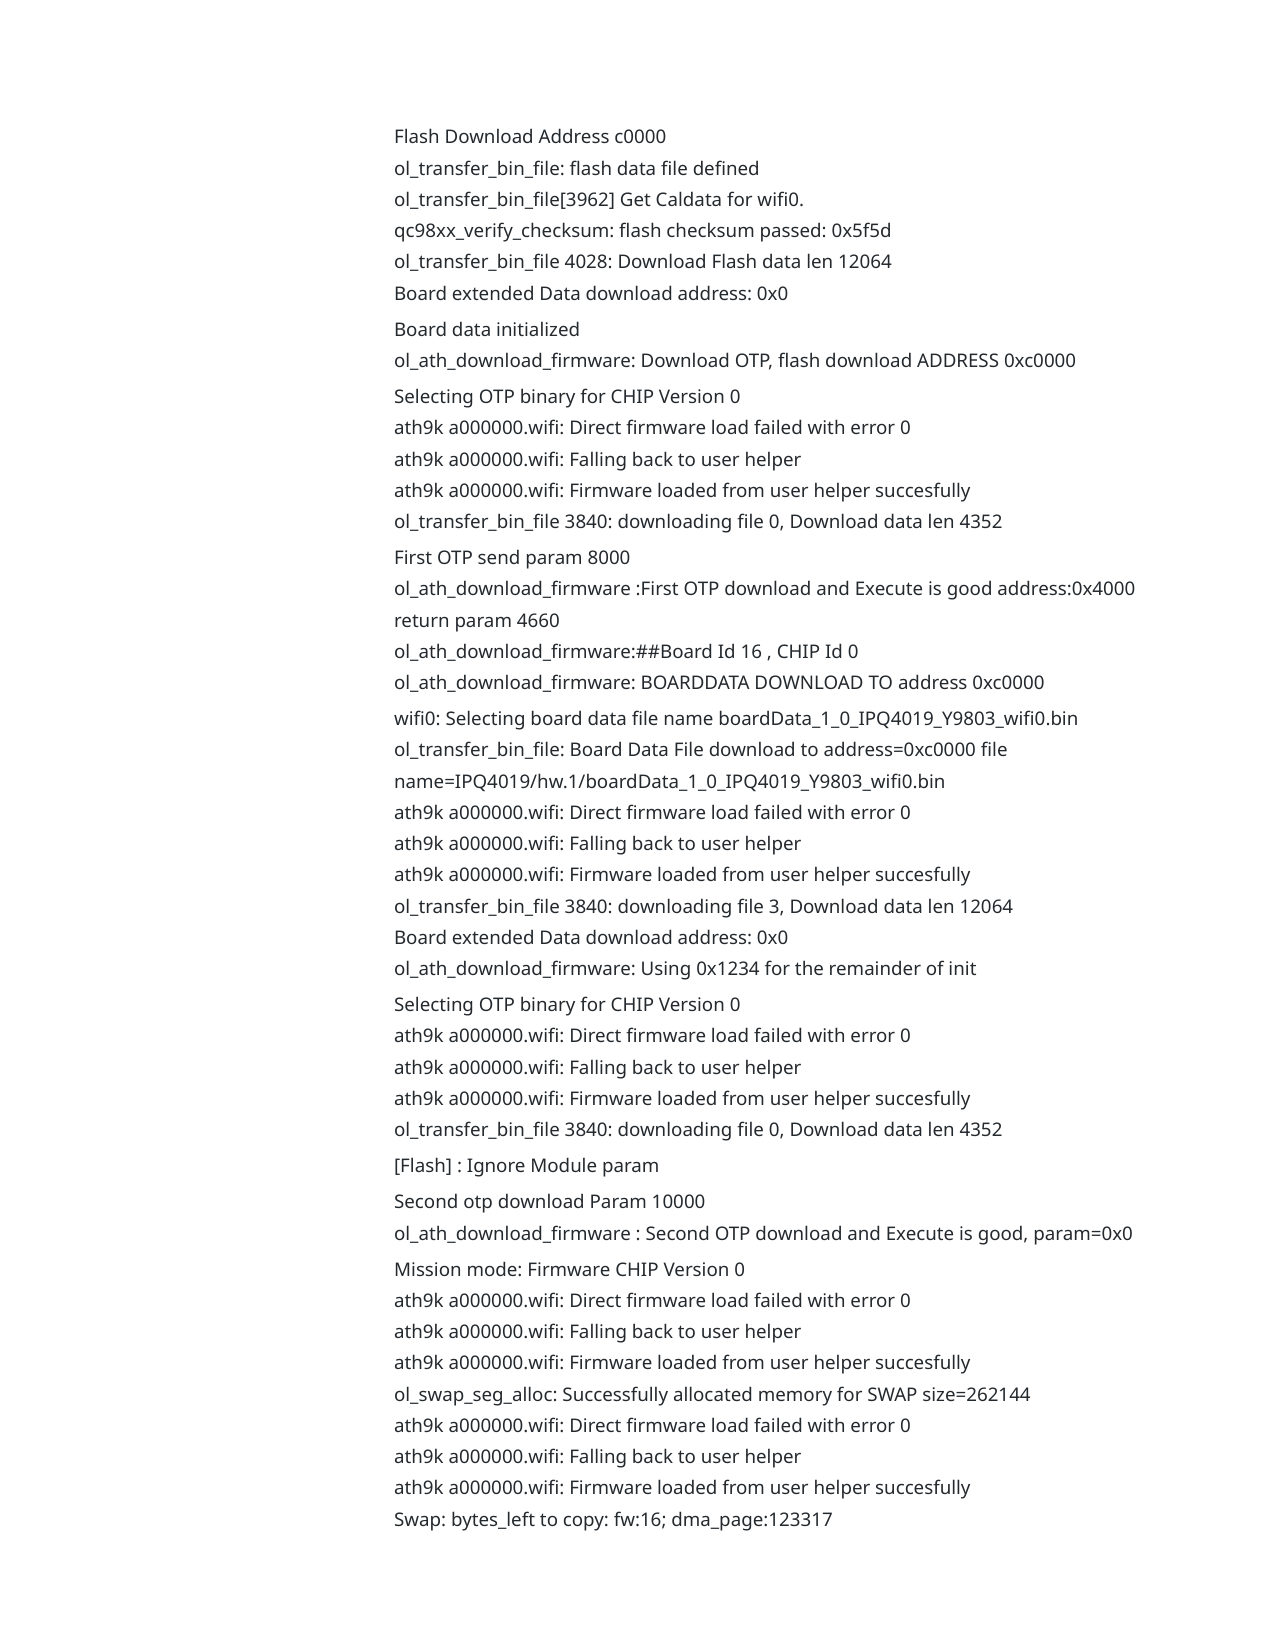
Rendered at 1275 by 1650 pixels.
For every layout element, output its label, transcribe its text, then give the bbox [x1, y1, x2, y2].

table_cell [118, 1147, 394, 1178]
table_cell Flash Download Address c0000 [394, 118, 1157, 149]
table_cell Selecting OTP binary for CHIP Version 0 [394, 986, 1157, 1017]
table_cell [118, 274, 394, 306]
table_cell [118, 570, 394, 632]
table_cell [118, 212, 394, 243]
table_cell [394, 534, 1157, 539]
table_cell [118, 181, 394, 212]
table_cell [118, 825, 394, 856]
table_cell ol_transfer_bin_file[3962] Get Caldata for wifi0. [394, 181, 1157, 212]
table_cell Selecting OTP binary for CHIP Version 0 [394, 378, 1157, 409]
table_cell [118, 695, 394, 700]
table_cell ath9k a000000.wifi: Falling back to user helper [394, 1313, 1157, 1344]
table_cell ol_ath_download_firmware :First OTP download and Execute is good address:0x4000 return param 4660 [394, 570, 1157, 632]
table_cell [118, 342, 394, 373]
table_cell ath9k a000000.wifi: Falling back to user helper [394, 440, 1157, 471]
table_cell [118, 310, 394, 342]
table_cell ol_ath_download_firmware : Second OTP download and Execute is good, param=0x0 [394, 1214, 1157, 1245]
table_cell [118, 919, 394, 950]
table_cell [118, 471, 394, 503]
table_cell qc98xx_verify_checksum: flash checksum passed: 0x5f5d [394, 212, 1157, 243]
table_cell Second otp download Param 10000 [394, 1183, 1157, 1214]
table_cell [118, 440, 394, 471]
table_cell [118, 731, 394, 793]
table_cell [118, 633, 394, 664]
table_cell [118, 1469, 394, 1500]
table_cell [118, 1245, 394, 1250]
table_cell ath9k a000000.wifi: Falling back to user helper [394, 1048, 1157, 1079]
table_cell [118, 539, 394, 570]
table_cell [394, 1142, 1157, 1147]
table_cell [118, 1080, 394, 1111]
table_cell [118, 950, 394, 981]
table_cell [118, 887, 394, 918]
table_cell [394, 1245, 1157, 1250]
table_cell ol_transfer_bin_file 3840: downloading file 0, Download data len 4352 [394, 1111, 1157, 1142]
table_cell ath9k a000000.wifi: Direct firmware load failed with error 0 [394, 1406, 1157, 1438]
table_cell [118, 373, 394, 378]
table_cell Board extended Data download address: 0x0 [394, 274, 1157, 306]
table_cell wifi0: Selecting board data file name boardData_1_0_IPQ4019_Y9803_wifi0.bin [394, 700, 1157, 731]
table_cell ath9k a000000.wifi: Direct firmware load failed with error 0 [394, 794, 1157, 825]
table_cell ol_transfer_bin_file 4028: Download Flash data len 12064 [394, 243, 1157, 274]
table_cell ol_transfer_bin_file 3840: downloading file 3, Download data len 12064 [394, 887, 1157, 918]
table_cell [118, 1406, 394, 1438]
table_cell ath9k a000000.wifi: Direct firmware load failed with error 0 [394, 1017, 1157, 1048]
table_cell ol_transfer_bin_file 3840: downloading file 0, Download data len 4352 [394, 503, 1157, 534]
table_cell [118, 1250, 394, 1281]
table_cell [118, 664, 394, 695]
table_cell [118, 1142, 394, 1147]
table_cell [118, 794, 394, 825]
table_cell [394, 981, 1157, 986]
table_cell ol_swap_seg_alloc: Successfully allocated memory for SWAP size=262144 [394, 1375, 1157, 1406]
table_cell ol_ath_download_firmware: BOARDDATA DOWNLOAD TO address 0xc0000 [394, 664, 1157, 695]
table_cell [394, 695, 1157, 700]
table_cell [118, 1344, 394, 1375]
table_cell ath9k a000000.wifi: Firmware loaded from user helper succesfully [394, 1469, 1157, 1500]
table_cell ath9k a000000.wifi: Direct firmware load failed with error 0 [394, 1281, 1157, 1313]
table_cell [118, 409, 394, 440]
table_cell Mission mode: Firmware CHIP Version 0 [394, 1250, 1157, 1281]
table_cell ol_ath_download_firmware: Download OTP, flash download ADDRESS 0xc0000 [394, 342, 1157, 373]
table_cell [118, 534, 394, 539]
table_cell [118, 118, 394, 149]
table_cell [118, 700, 394, 731]
table_cell [118, 1183, 394, 1214]
table_cell ol_transfer_bin_file: Board Data File download to address=0xc0000 file name=IPQ4019/hw.1/boardData_1_0_IPQ4019_Y9803_wifi0.bin [394, 731, 1157, 793]
table_cell ath9k a000000.wifi: Falling back to user helper [394, 1438, 1157, 1469]
table_cell [118, 856, 394, 887]
table_cell [118, 1500, 394, 1531]
table_cell [118, 1048, 394, 1079]
table_cell ath9k a000000.wifi: Firmware loaded from user helper succesfully [394, 1080, 1157, 1111]
table_cell [118, 306, 394, 310]
table_cell [118, 149, 394, 181]
table_cell First OTP send param 8000 [394, 539, 1157, 570]
table_cell [Flash] : Ignore Module param [394, 1147, 1157, 1178]
table_cell [118, 243, 394, 274]
table_cell [118, 378, 394, 409]
table_cell [118, 1375, 394, 1406]
table_cell Board data initialized [394, 310, 1157, 342]
table_cell [118, 1313, 394, 1344]
table_cell [118, 503, 394, 534]
table_cell ath9k a000000.wifi: Falling back to user helper [394, 825, 1157, 856]
table_cell [118, 1178, 394, 1183]
table_cell [118, 1281, 394, 1313]
table_cell ath9k a000000.wifi: Firmware loaded from user helper succesfully [394, 1344, 1157, 1375]
table_cell Swap: bytes_left to copy: fw:16; dma_page:123317 [394, 1500, 1157, 1531]
table_cell ath9k a000000.wifi: Firmware loaded from user helper succesfully [394, 856, 1157, 887]
table_cell [118, 981, 394, 986]
table_cell [118, 1438, 394, 1469]
table_cell ol_transfer_bin_file: flash data file defined [394, 149, 1157, 181]
table_cell ath9k a000000.wifi: Direct firmware load failed with error 0 [394, 409, 1157, 440]
table_cell [394, 1178, 1157, 1183]
table_cell ol_ath_download_firmware:##Board Id 16 , CHIP Id 0 [394, 633, 1157, 664]
table_cell ol_ath_download_firmware: Using 0x1234 for the remainder of init [394, 950, 1157, 981]
table_cell Board extended Data download address: 0x0 [394, 919, 1157, 950]
table_cell [118, 986, 394, 1017]
table_cell [118, 1214, 394, 1245]
table_cell [394, 373, 1157, 378]
table_cell ath9k a000000.wifi: Firmware loaded from user helper succesfully [394, 471, 1157, 503]
table_cell [118, 1017, 394, 1048]
table_cell [118, 1111, 394, 1142]
table_cell [394, 306, 1157, 310]
